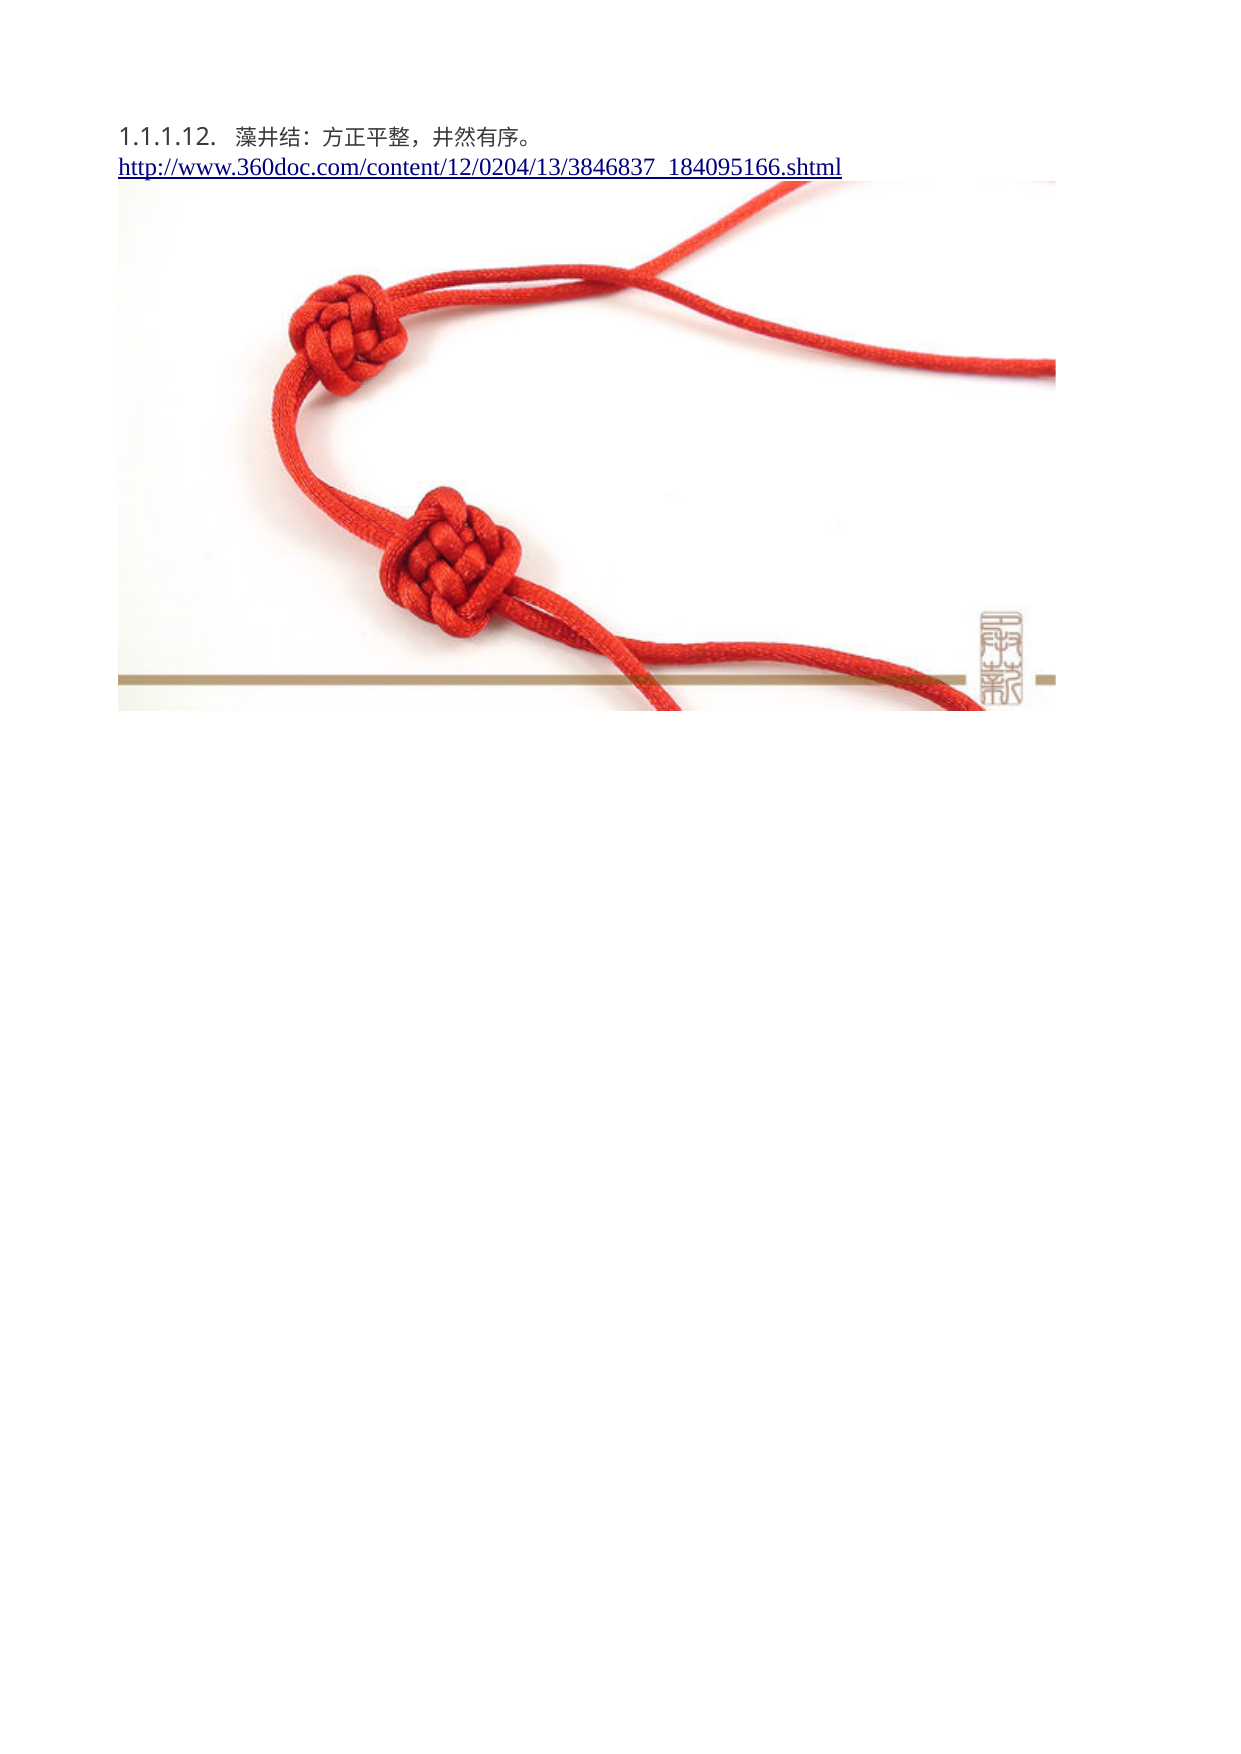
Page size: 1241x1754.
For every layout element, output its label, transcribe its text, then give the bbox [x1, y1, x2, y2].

list http://www.360doc.com/content/12/0204/13/3846837_184095166.shtml [118, 152, 1122, 181]
picture [118, 181, 1056, 711]
list 藻井结：方正平整，井然有序。 [118, 118, 1122, 152]
